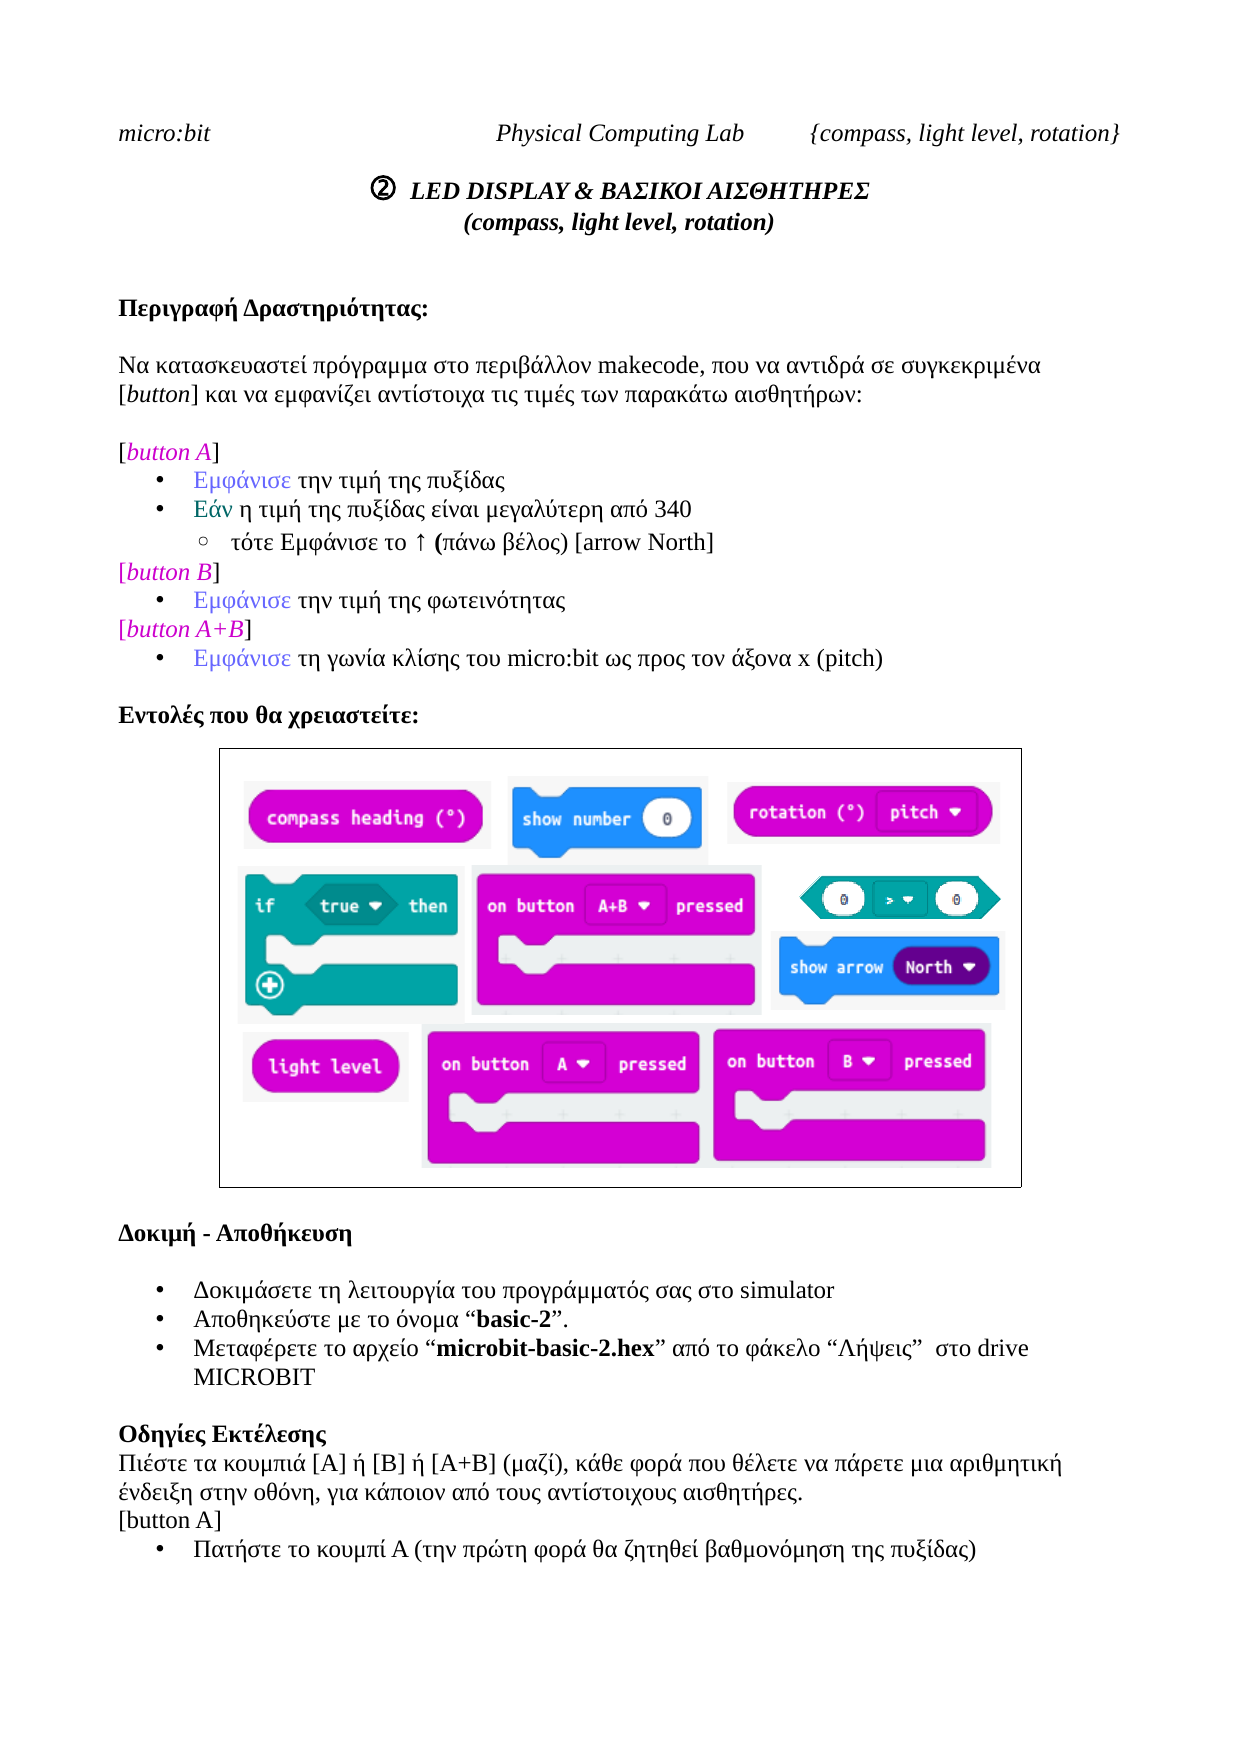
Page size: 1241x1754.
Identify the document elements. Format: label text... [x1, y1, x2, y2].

list Εμφάνισε την τιμή της φωτεινότητας [156, 585, 1122, 614]
list Πατήστε το κουμπί Α (την πρώτη φορά θα ζητηθεί βαθμονόμηση της πυξίδας) [156, 1534, 1122, 1563]
text [button A+Β] [118, 614, 1122, 643]
text Πιέστε τα κουμπιά [Α] ή [Β] ή [Α+Β] (μαζί), κάθε φορά που θέλετε να πάρετε μια αριθμητική ένδειξη στην οθόνη, για κάποιον από τους αντίστοιχους αισθητήρες. [118, 1448, 1122, 1505]
text [button A] [118, 1505, 1122, 1534]
list Εάν η τιμή της πυξίδας είναι μεγαλύτερη από 340 [156, 494, 1122, 523]
picture [471, 776, 762, 1015]
picture [796, 873, 1005, 923]
text (compass, light level, rotation) [118, 207, 1122, 236]
list Δοκιμάσετε τη λειτουργία του προγράμματός σας στο simulator [156, 1275, 1122, 1304]
list Αποθηκεύστε με το όνομα “basic-2”. [156, 1304, 1122, 1333]
text [button Β] [118, 557, 1122, 585]
text Να κατασκευαστεί πρόγραμμα στο περιβάλλον makecode, που να αντιδρά σε συγκεκριμένα [button] και να εμφανίζει αντίστοιχα τις τιμές των παρακάτω αισθητήρων: [118, 351, 1122, 408]
list τότε Εμφάνισε το ↑ (πάνω βέλος) [arrow North] [193, 523, 1122, 557]
text Περιγραφή Δραστηριότητας: [118, 293, 1122, 322]
text [button A] [118, 437, 1122, 466]
list Εμφάνισε τη γωνία κλίσης του micro:bit ως προς τον άξονα x (pitch) [156, 643, 1122, 672]
list Μεταφέρετε το αρχείο “microbit-basic-2.hex” από το φάκελο “Λήψεις” στο drive MICROBIT [156, 1333, 1122, 1390]
picture [727, 782, 1001, 844]
list Εμφάνισε την τιμή της πυξίδας [156, 466, 1122, 494]
picture [242, 1032, 409, 1102]
text Δοκιμή - Αποθήκευση [118, 1218, 1122, 1247]
text ② LED DISPLAY & ΒΑΣΙΚΟΙ ΑΙΣΘΗΤΗΡΕΣ [118, 176, 1122, 207]
picture [770, 931, 1006, 1010]
picture [237, 866, 992, 1168]
text Εντολές που θα χρειαστείτε: [118, 700, 1122, 729]
text Οδηγίες Εκτέλεσης [118, 1419, 1122, 1448]
picture [243, 781, 492, 849]
